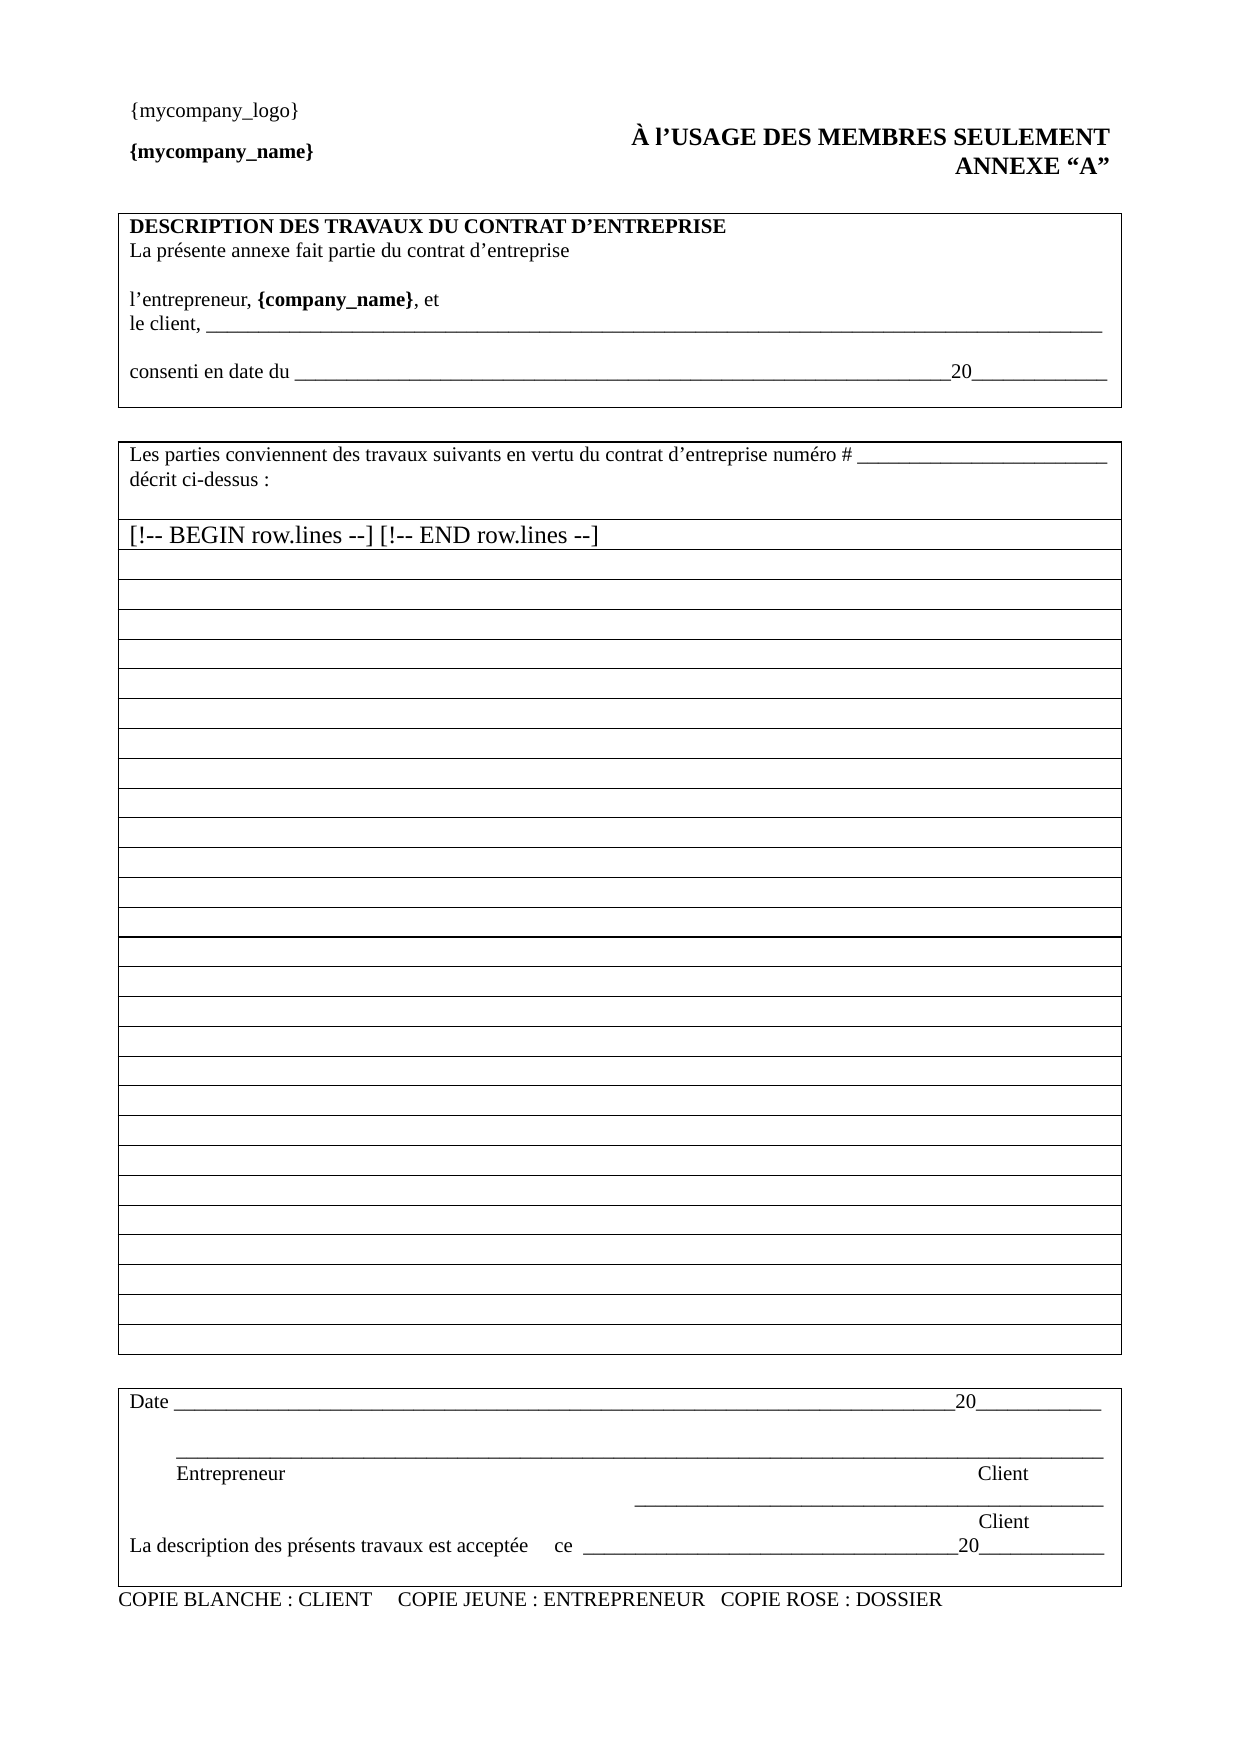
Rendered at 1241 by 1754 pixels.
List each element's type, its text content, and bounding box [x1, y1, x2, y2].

table_cell [119, 1206, 1121, 1234]
table_cell [119, 878, 1121, 907]
table_cell À l’USAGE DES MEMBRES SEULEMENT ANNEXE “A” [620, 122, 1121, 180]
table_cell [119, 640, 1121, 668]
table_cell [119, 848, 1121, 877]
table_header [620, 89, 1121, 122]
table_cell [119, 997, 1121, 1026]
table_cell [119, 789, 1121, 817]
table_cell [119, 1176, 1121, 1204]
table_cell [119, 669, 1121, 698]
table_cell [119, 1265, 1121, 1294]
text COPIE BLANCHE : CLIENT COPIE JEUNE : ENTREPRENEUR COPIE ROSE : DOSSIER [118, 1587, 1122, 1611]
table_header [516, 89, 620, 122]
table_header {mycompany_logo} [118, 89, 516, 122]
table_cell [119, 729, 1121, 758]
table_cell [119, 1057, 1121, 1085]
table_header Date ___________________________________________________________________________20____________ _________________________________________________________________________________________ Entrepreneur Client _____________________________________________ Client La description des présents travaux est acceptée ce ____________________________________20____________ [119, 1389, 1121, 1586]
table_cell [119, 818, 1121, 847]
table_cell [119, 1146, 1121, 1175]
table_cell [119, 908, 1121, 936]
table_header DESCRIPTION DES TRAVAUX DU CONTRAT D’ENTREPRISE La présente annexe fait partie du contrat d’entreprise l’entrepreneur, {company_name}, et le client, ______________________________________________________________________________________ consenti en date du _______________________________________________________________20_____________ [119, 214, 1121, 407]
table_cell [119, 1086, 1121, 1115]
table_cell {mycompany_name} [118, 122, 516, 180]
table_cell [119, 1027, 1121, 1056]
table_cell [516, 122, 620, 180]
table_cell [119, 1325, 1121, 1353]
table_cell [119, 967, 1121, 996]
table_cell [119, 1116, 1121, 1145]
table_cell [119, 938, 1121, 966]
table_cell [119, 580, 1121, 609]
table_cell [119, 1295, 1121, 1324]
table_cell [!-- BEGIN row.lines --] [!-- END row.lines --] [119, 520, 1121, 549]
table_cell [119, 1235, 1121, 1264]
table_cell [119, 550, 1121, 579]
table_cell [119, 759, 1121, 787]
table_header Les parties conviennent des travaux suivants en vertu du contrat d’entreprise numéro # ________________________ décrit ci-dessus : [119, 443, 1121, 519]
table_cell [119, 610, 1121, 638]
table_cell [119, 699, 1121, 728]
